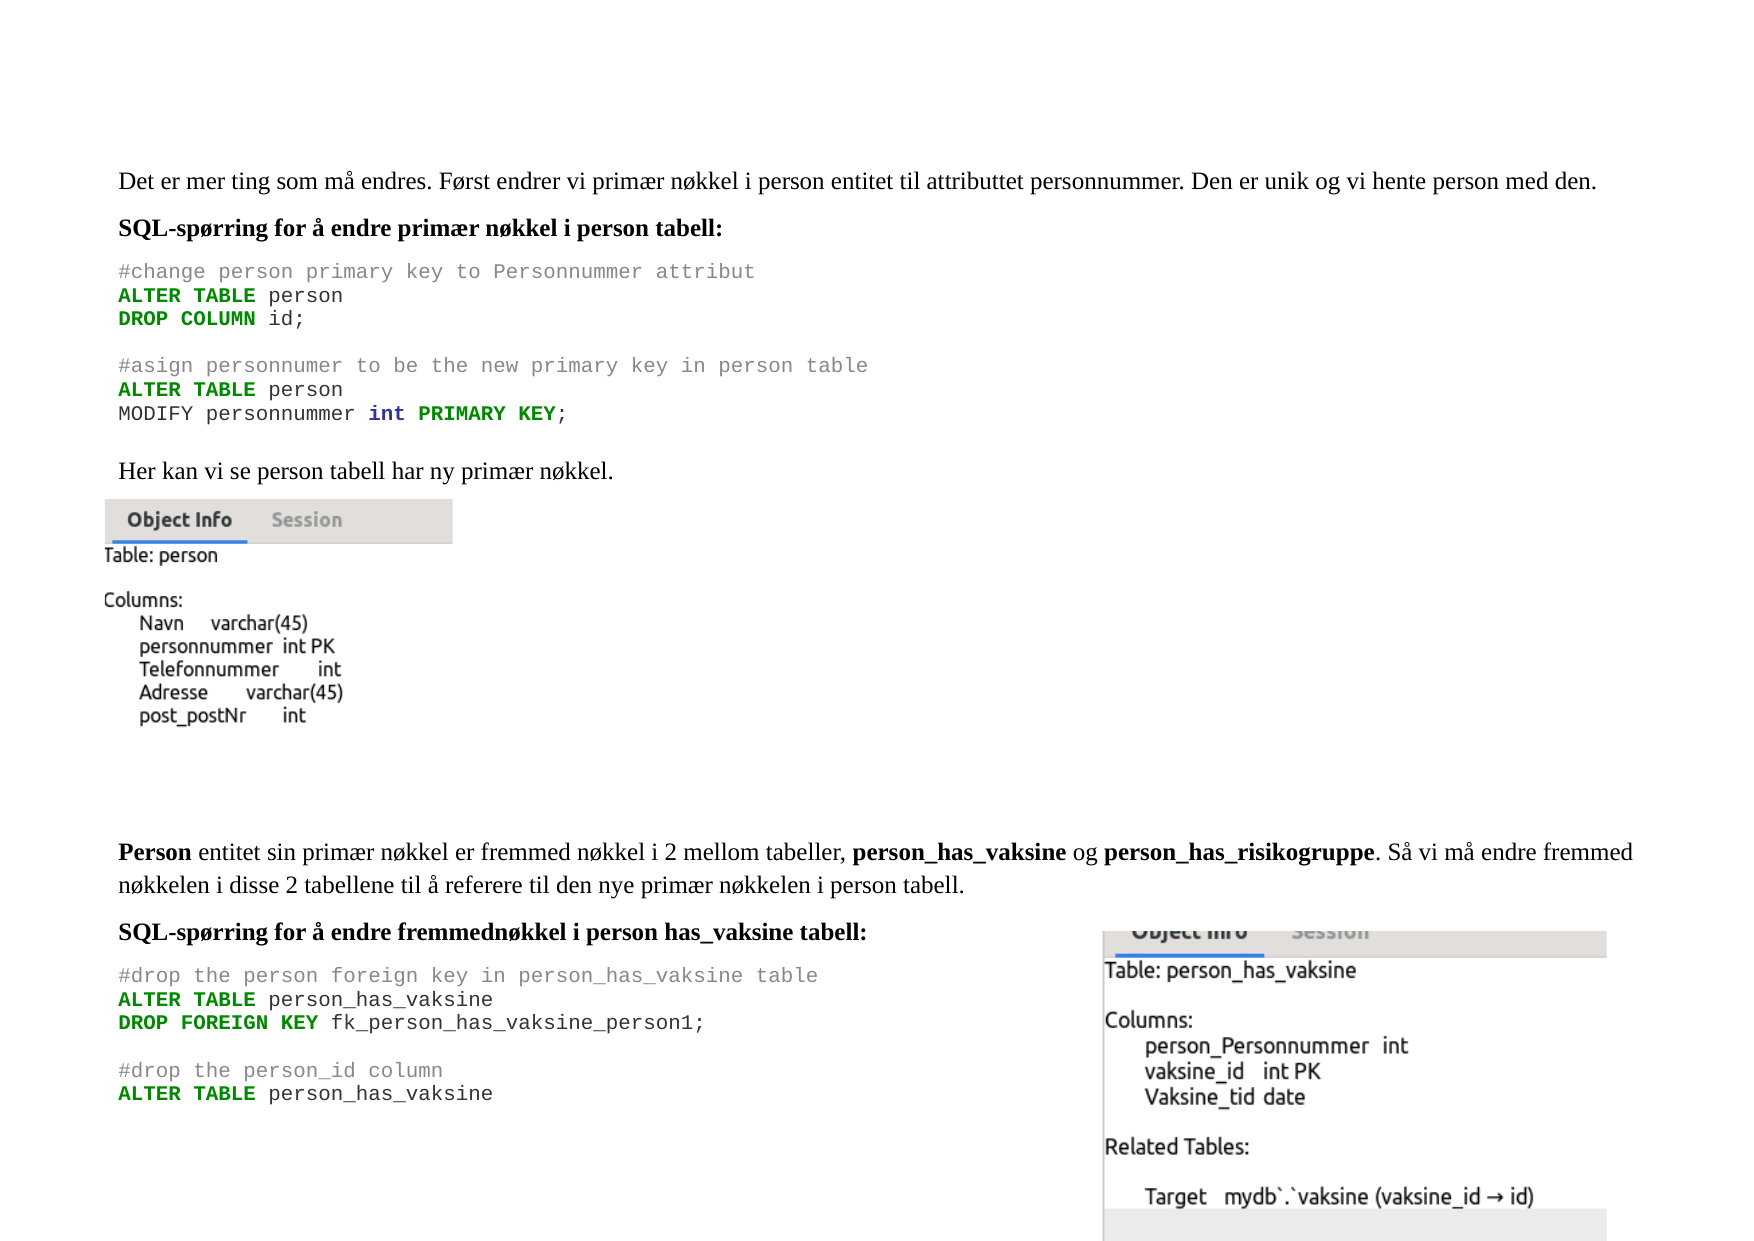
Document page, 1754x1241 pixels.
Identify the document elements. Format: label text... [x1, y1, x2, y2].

text SQL-spørring for å endre fremmednøkkel i person has_vaksine tabell: [118, 917, 1636, 946]
picture [104, 499, 453, 793]
text #drop the person foreign key in person_has_vaksine table [118, 965, 1102, 989]
text MODIFY personnummer int PRIMARY KEY; [118, 403, 1636, 426]
text #drop the person_id column [118, 1059, 1102, 1083]
text Det er mer ting som må endres. Først endrer vi primær nøkkel i person entitet til attributtet personnummer. Den er unik og vi hente person med den. [118, 166, 1636, 194]
text DROP COLUMN id; [118, 308, 1636, 332]
text DROP FOREIGN KEY fk_person_has_vaksine_person1; [118, 1012, 1102, 1036]
picture [1102, 931, 1607, 1241]
text [1607, 989, 1636, 1012]
text ALTER TABLE person [118, 284, 1636, 308]
text #asign personnumer to be the new primary key in person table [118, 356, 1636, 379]
text ALTER TABLE person_has_vaksine [118, 989, 1102, 1012]
text [1607, 1059, 1636, 1083]
text Her kan vi se person tabell har ny primær nøkkel. [118, 456, 1636, 485]
text SQL-spørring for å endre primær nøkkel i person tabell: [118, 213, 1636, 242]
text [1607, 1083, 1636, 1107]
text ALTER TABLE person_has_vaksine [118, 1083, 1102, 1107]
text #change person primary key to Personnummer attribut [118, 261, 1636, 284]
text ALTER TABLE person [118, 379, 1636, 403]
text Person entitet sin primær nøkkel er fremmed nøkkel i 2 mellom tabeller, person_has_vaksine og person_has_risikogruppe. Så vi må endre fremmed nøkkelen i disse 2 tabellene til å referere til den nye primær nøkkelen i person tabell. [118, 837, 1636, 898]
